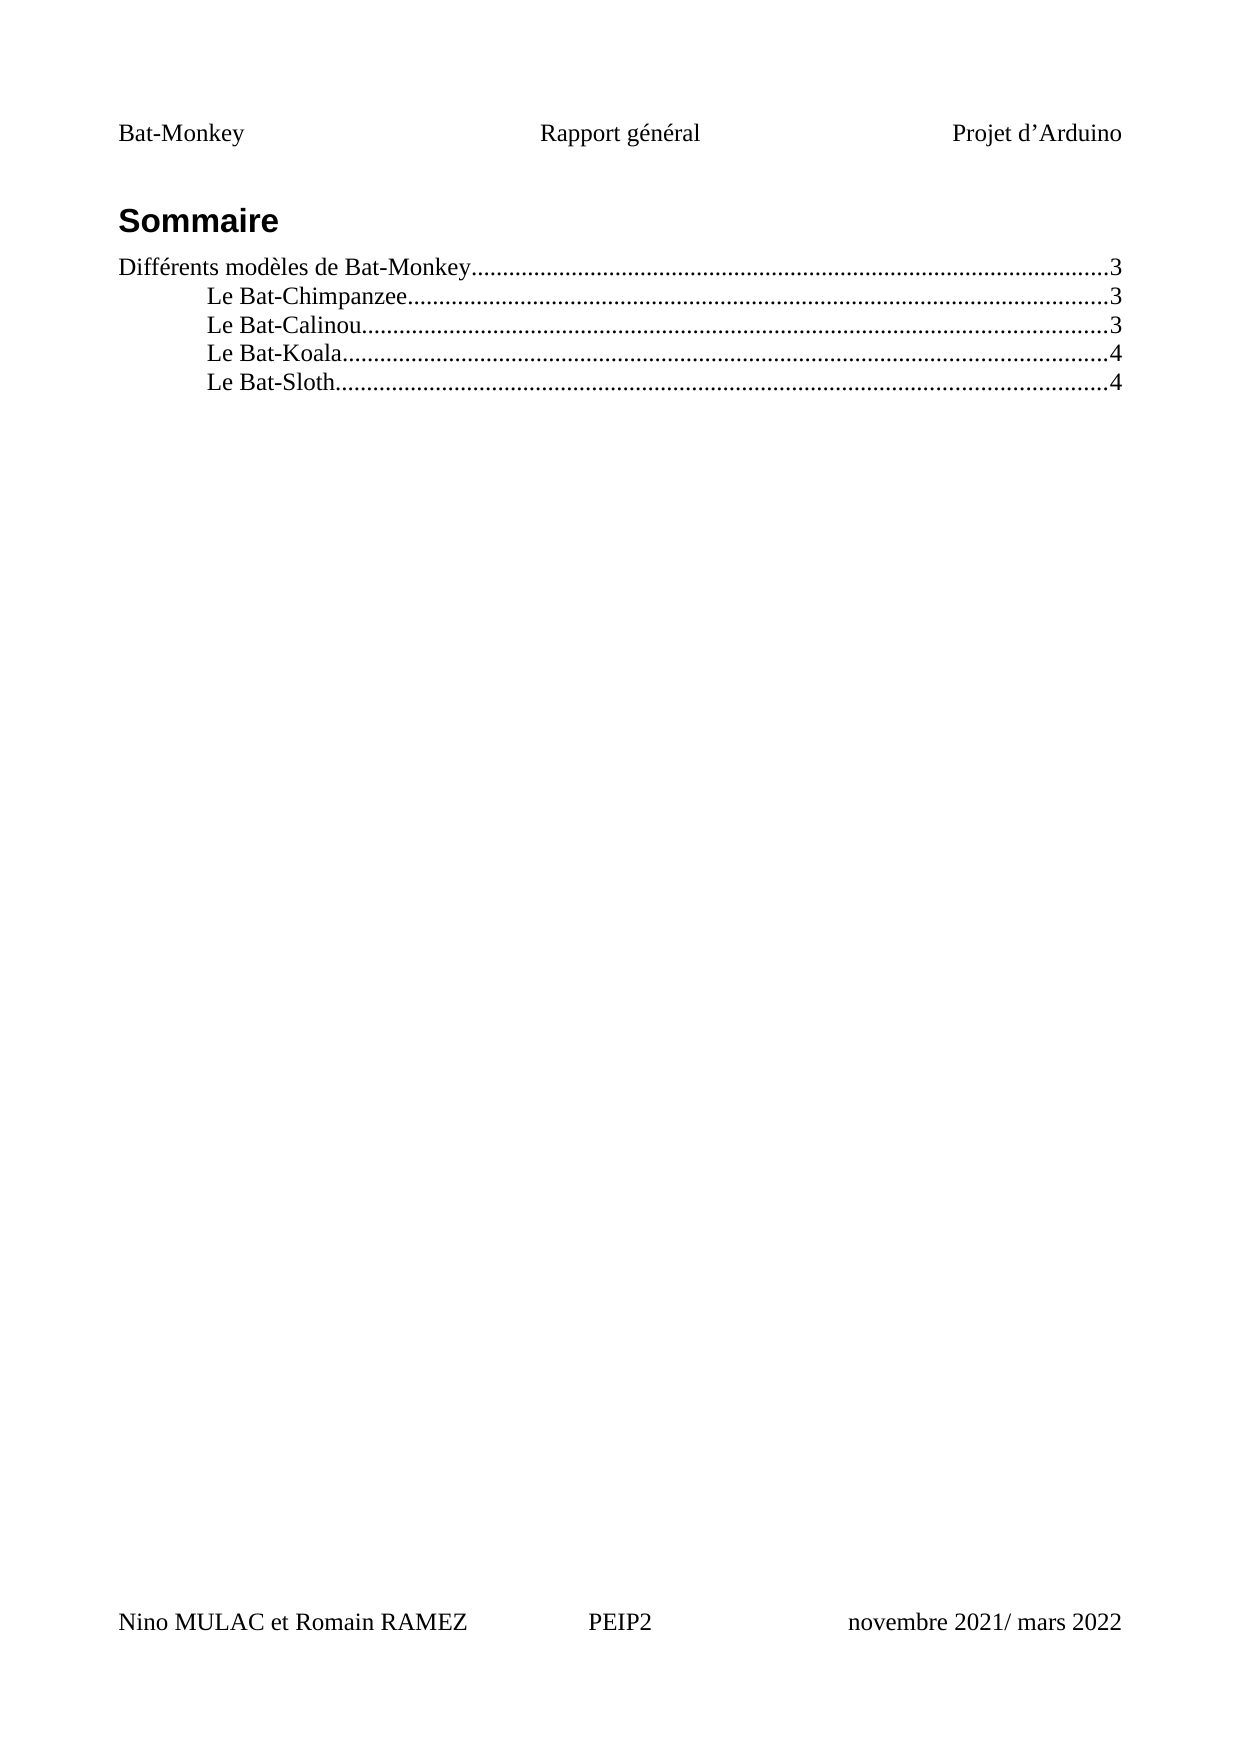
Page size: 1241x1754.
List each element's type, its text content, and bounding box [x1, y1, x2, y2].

text Le Bat-Koala 4 [207, 338, 1122, 367]
text Le Bat-Calinou 3 [207, 310, 1122, 338]
text Différents modèles de Bat-Monkey 3 [118, 252, 1122, 281]
subtitle Sommaire [118, 201, 1122, 240]
text Le Bat-Chimpanzee 3 [207, 281, 1122, 310]
text Le Bat-Sloth 4 [207, 367, 1122, 396]
